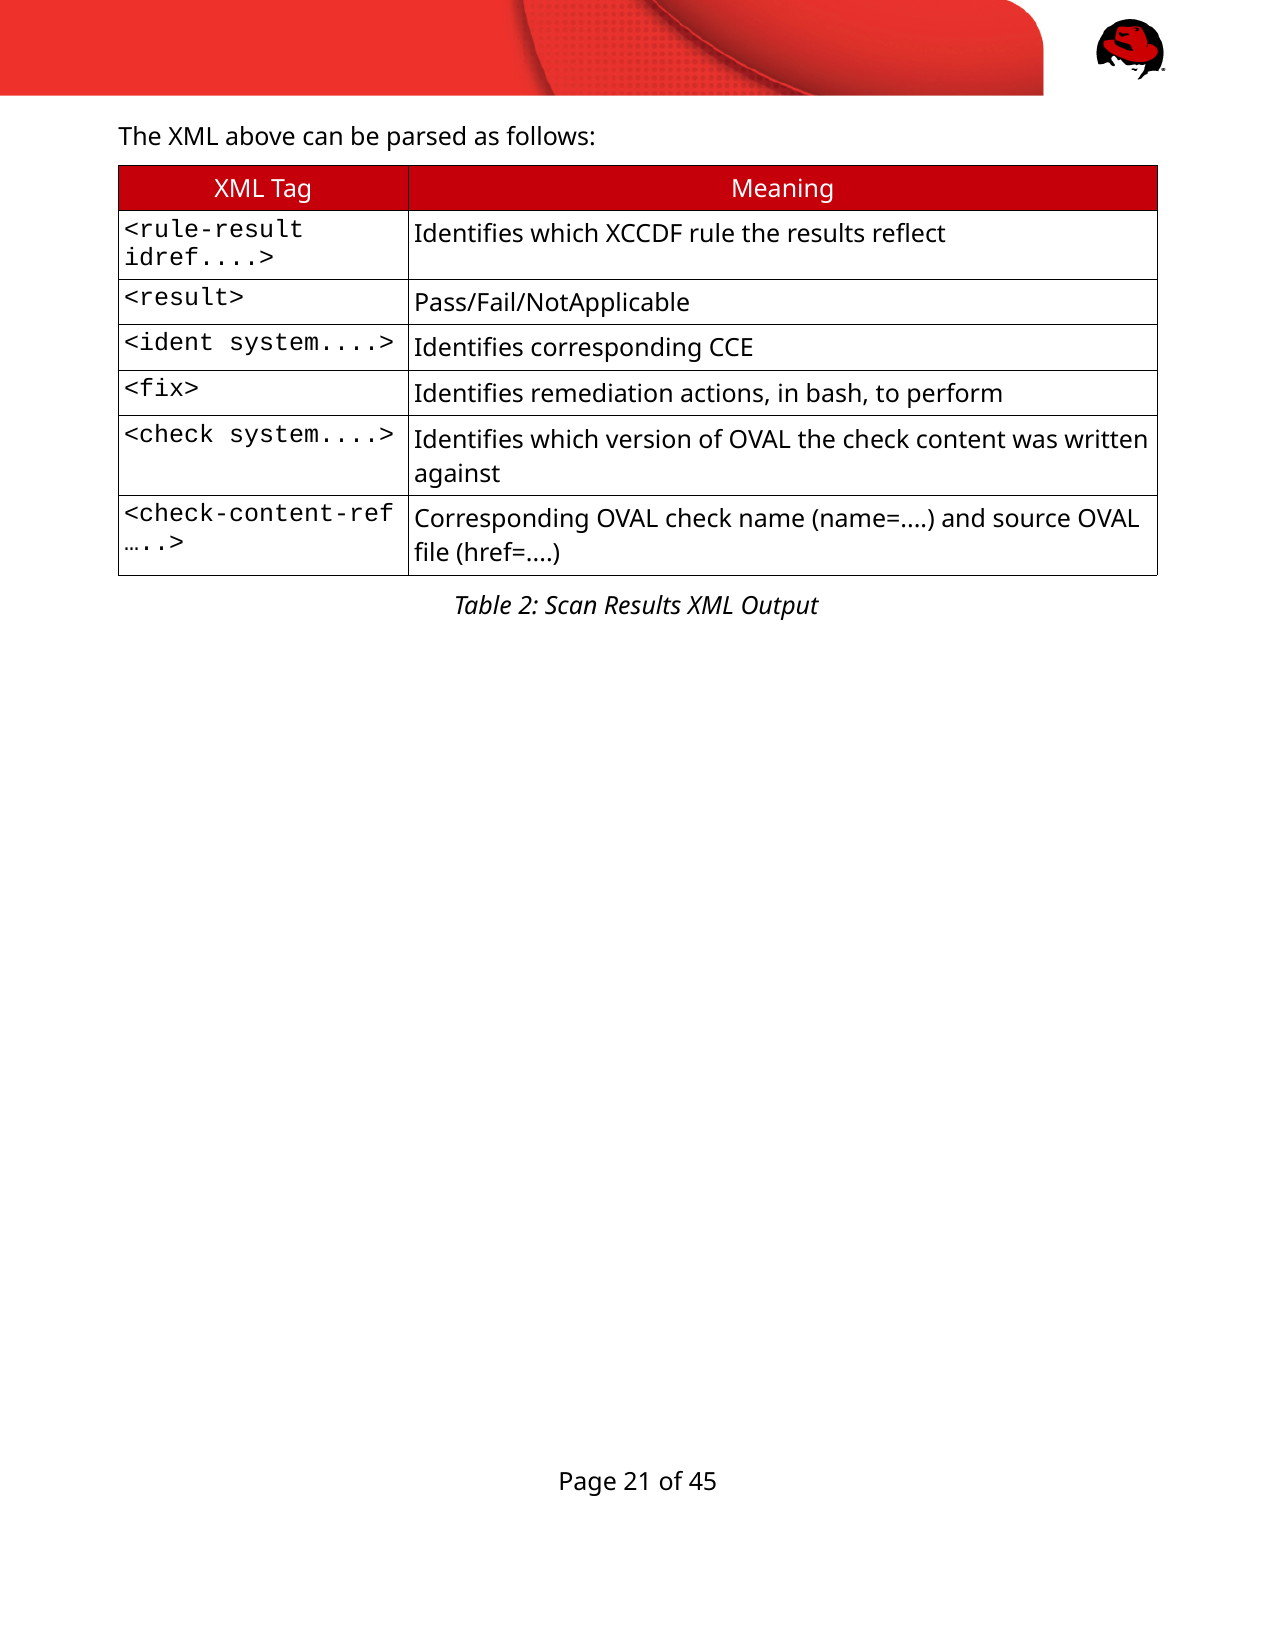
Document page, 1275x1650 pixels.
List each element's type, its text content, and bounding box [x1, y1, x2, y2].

table_cell <result> [119, 280, 408, 324]
table_cell Pass/Fail/NotApplicable [409, 280, 1157, 324]
table_cell Identifies which XCCDF rule the results reflect [409, 211, 1157, 278]
table_header Meaning [409, 166, 1157, 210]
table_cell <rule-result idref....> [119, 211, 408, 278]
text The XML above can be parsed as follows: [118, 118, 1157, 152]
table_header XML Tag [119, 166, 408, 210]
text Table 2: Scan Results XML Output [118, 587, 1157, 621]
table_cell <fix> [119, 371, 408, 415]
table_cell Identifies corresponding CCE [409, 325, 1157, 370]
table_cell <ident system....> [119, 325, 408, 370]
table_cell Identifies remediation actions, in bash, to perform [409, 371, 1157, 415]
table_cell Corresponding OVAL check name (name=....) and source OVAL file (href=....) [409, 496, 1157, 575]
picture [0, 0, 1170, 96]
table_cell <check system....> [119, 416, 408, 495]
table_cell Identifies which version of OVAL the check content was written against [409, 416, 1157, 495]
table_cell <check-content-ref …..> [119, 496, 408, 575]
